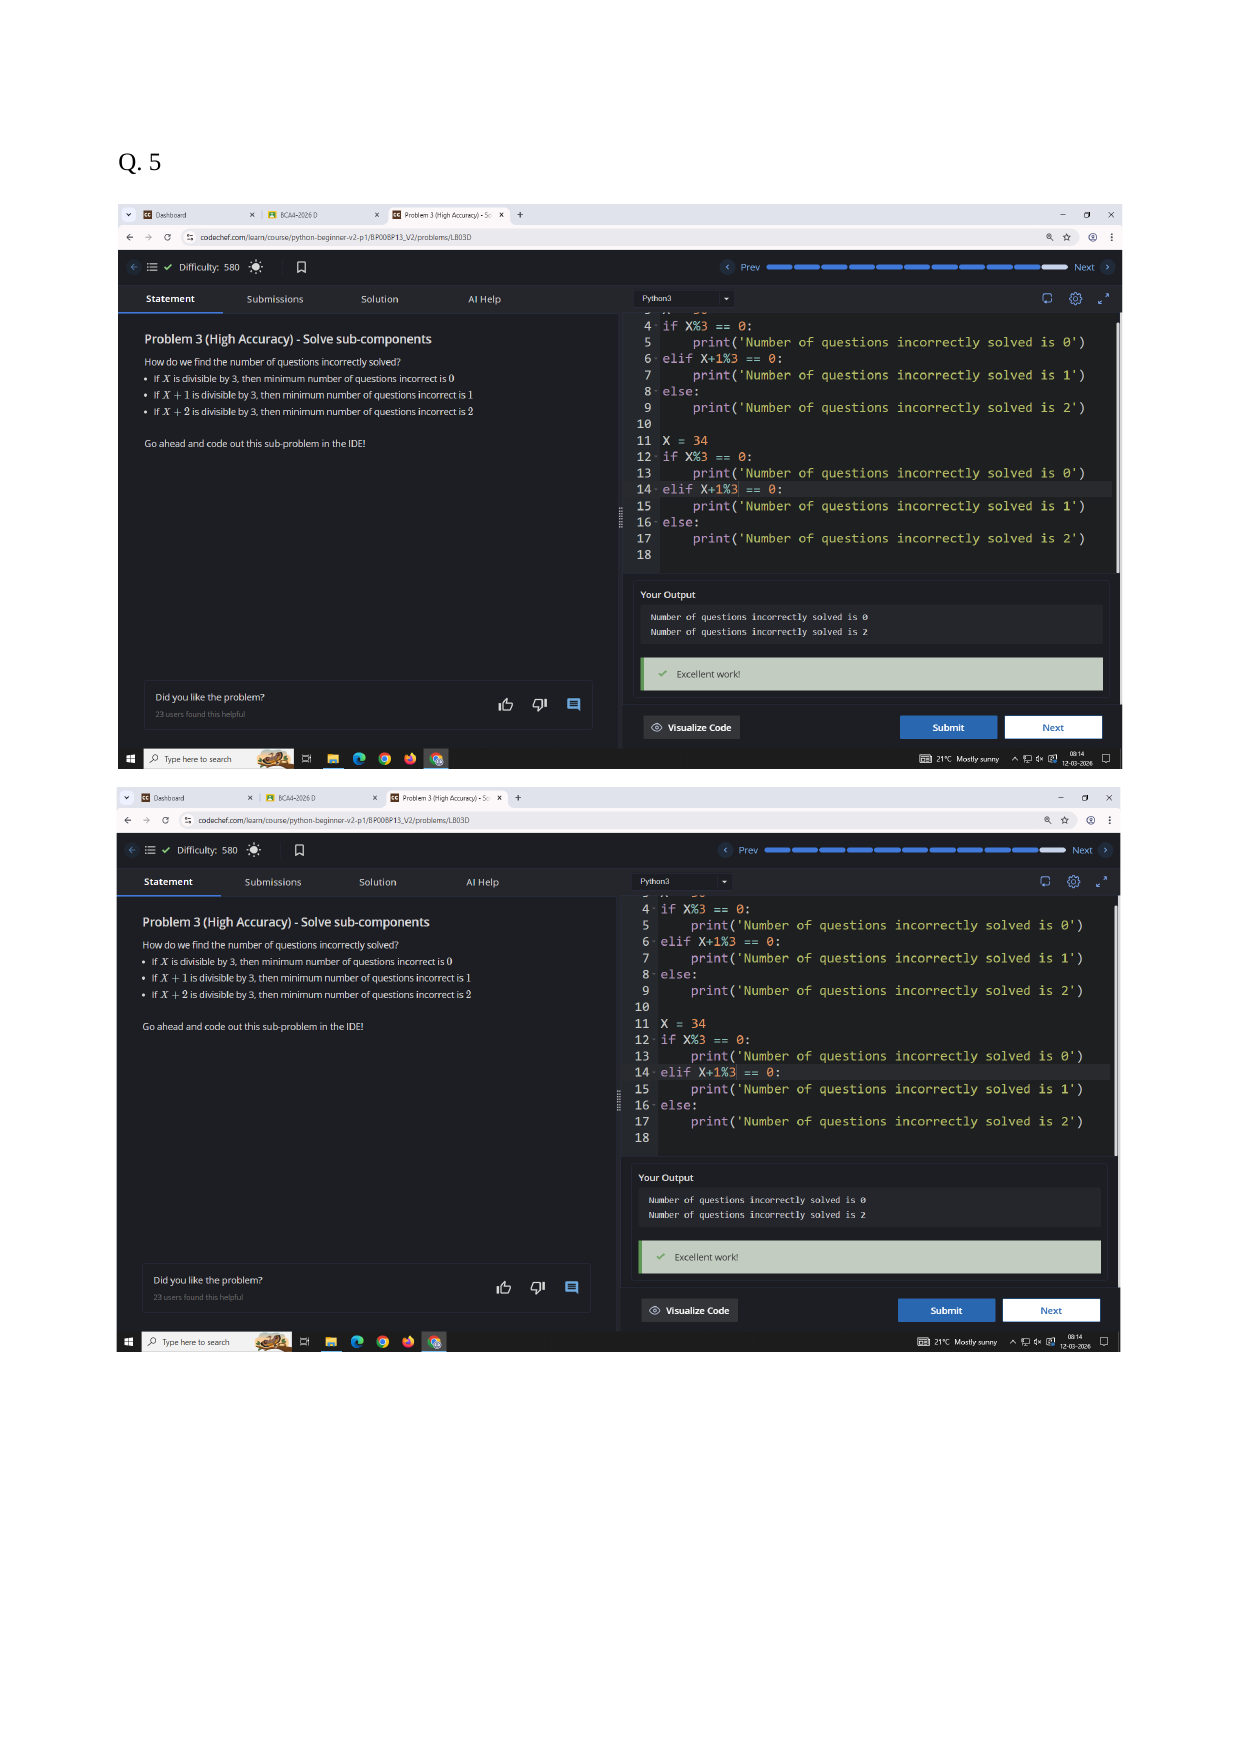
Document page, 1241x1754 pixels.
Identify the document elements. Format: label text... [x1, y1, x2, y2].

picture [118, 204, 1123, 769]
text Q. 5 [118, 147, 1122, 176]
picture [116, 787, 1121, 1352]
